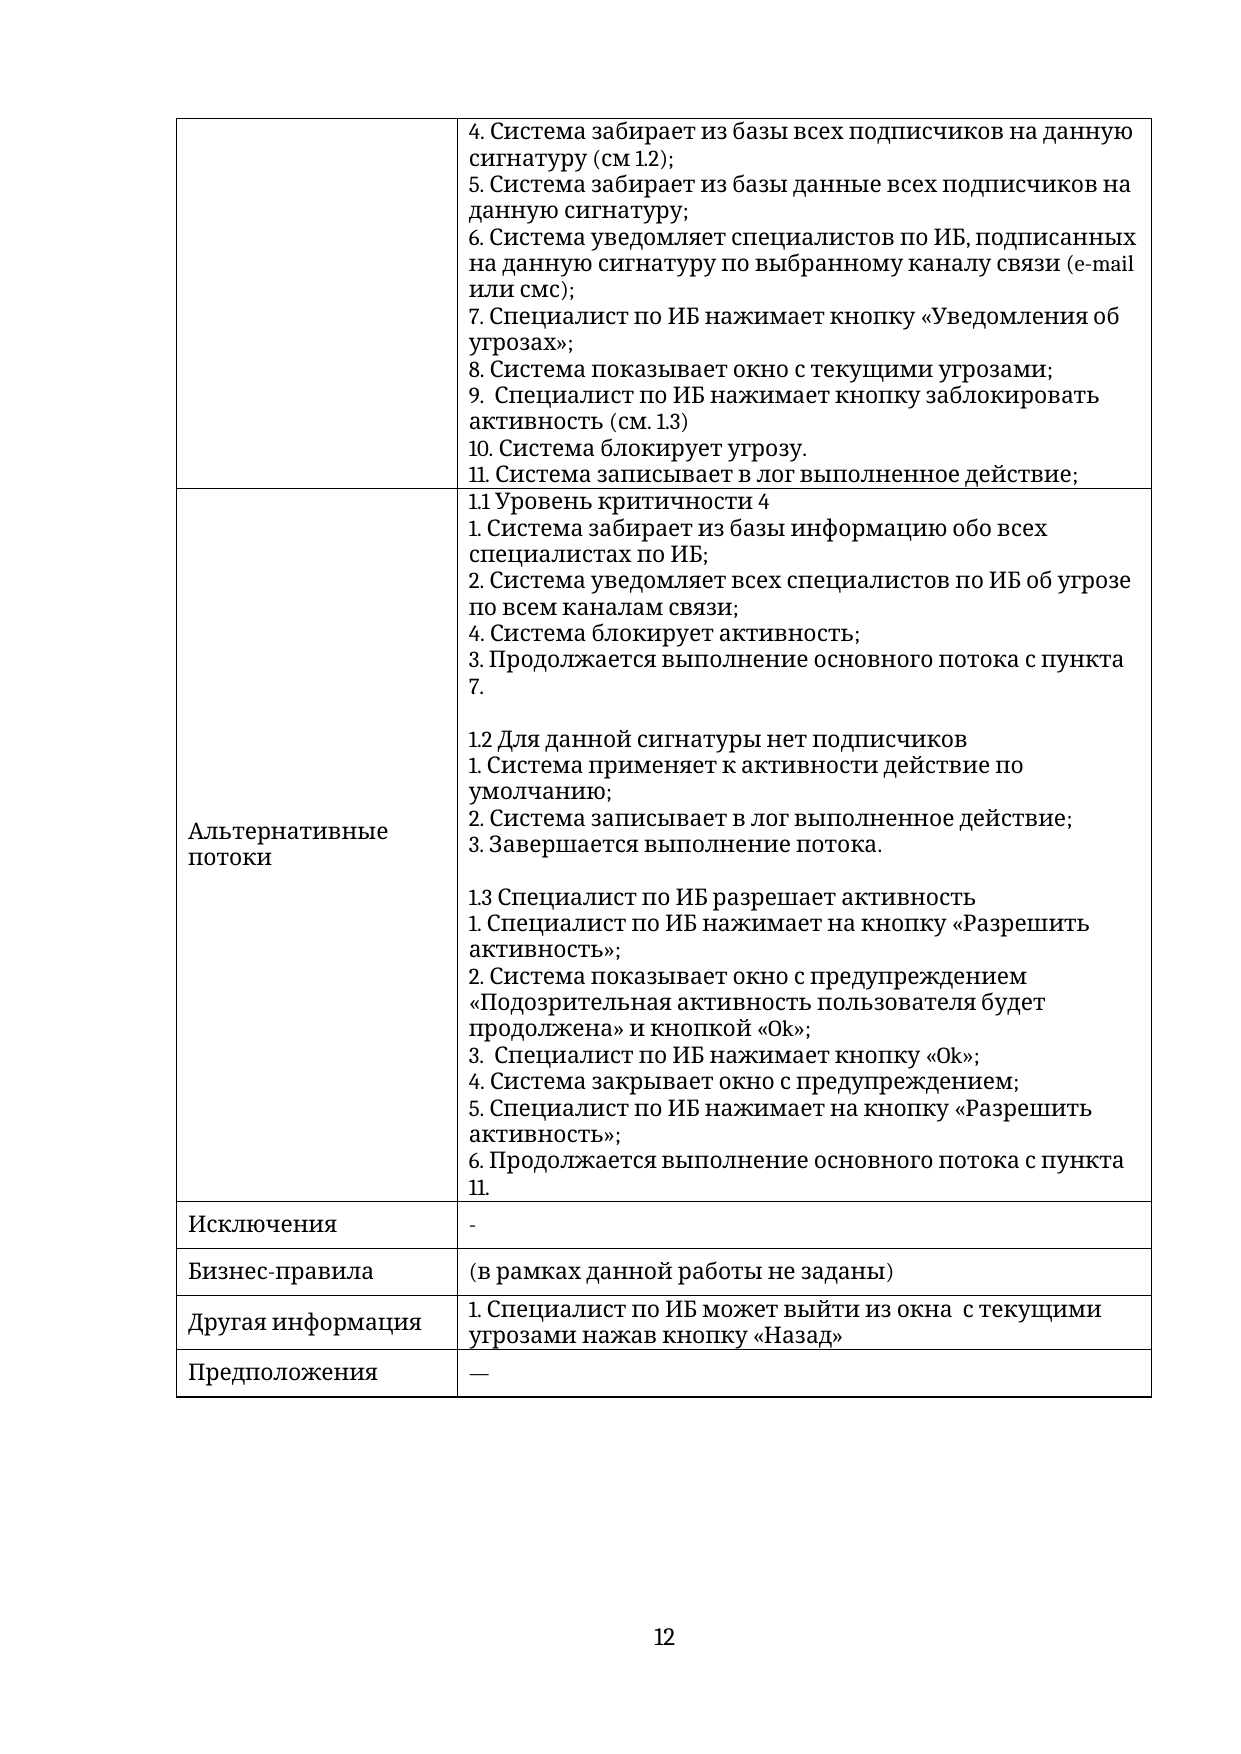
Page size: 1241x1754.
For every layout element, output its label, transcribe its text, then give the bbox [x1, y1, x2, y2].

table_cell Другая информация [177, 1296, 457, 1349]
table_cell 4. Система забирает из базы всех подписчиков на данную сигнатуру (см 1.2); 5. Система забирает из базы данные всех подписчиков на данную сигнатуру; 6. Система уведомляет специалистов по ИБ, подписанных на данную сигнатуру по выбранному каналу связи (e-mail или смс); 7. Специалист по ИБ нажимает кнопку «Уведомления об угрозах»; 8. Система показывает окно с текущими угрозами; 9. Специалист по ИБ нажимает кнопку заблокировать активность (см. 1.3) 10. Система блокирует угрозу. 11. Система записывает в лог выполненное действие; [458, 119, 1151, 488]
table_cell - [458, 1202, 1151, 1248]
table_cell (в рамках данной работы не заданы) [458, 1249, 1151, 1295]
table_cell — [458, 1350, 1151, 1396]
table_cell Бизнес-правила [177, 1249, 457, 1295]
table_cell [177, 119, 457, 488]
table_cell Альтернативные потоки [177, 489, 457, 1201]
table_cell 1. Специалист по ИБ может выйти из окна с текущими угрозами нажав кнопку «Назад» [458, 1296, 1151, 1349]
table_cell Исключения [177, 1202, 457, 1248]
table_cell 1.1 Уровень критичности 4 1. Система забирает из базы информацию обо всех специалистах по ИБ; 2. Система уведомляет всех специалистов по ИБ об угрозе по всем каналам связи; 4. Система блокирует активность; 3. Продолжается выполнение основного потока с пункта 7. 1.2 Для данной сигнатуры нет подписчиков 1. Система применяет к активности действие по умолчанию; 2. Система записывает в лог выполненное действие; 3. Завершается выполнение потока. 1.3 Специалист по ИБ разрешает активность 1. Специалист по ИБ нажимает на кнопку «Разрешить активность»; 2. Система показывает окно с предупреждением «Подозрительная активность пользователя будет продолжена» и кнопкой «Ok»; 3. Специалист по ИБ нажимает кнопку «Ok»; 4. Система закрывает окно с предупреждением; 5. Специалист по ИБ нажимает на кнопку «Разрешить активность»; 6. Продолжается выполнение основного потока с пункта 11. [458, 489, 1151, 1201]
table_cell Предположения [177, 1350, 457, 1396]
